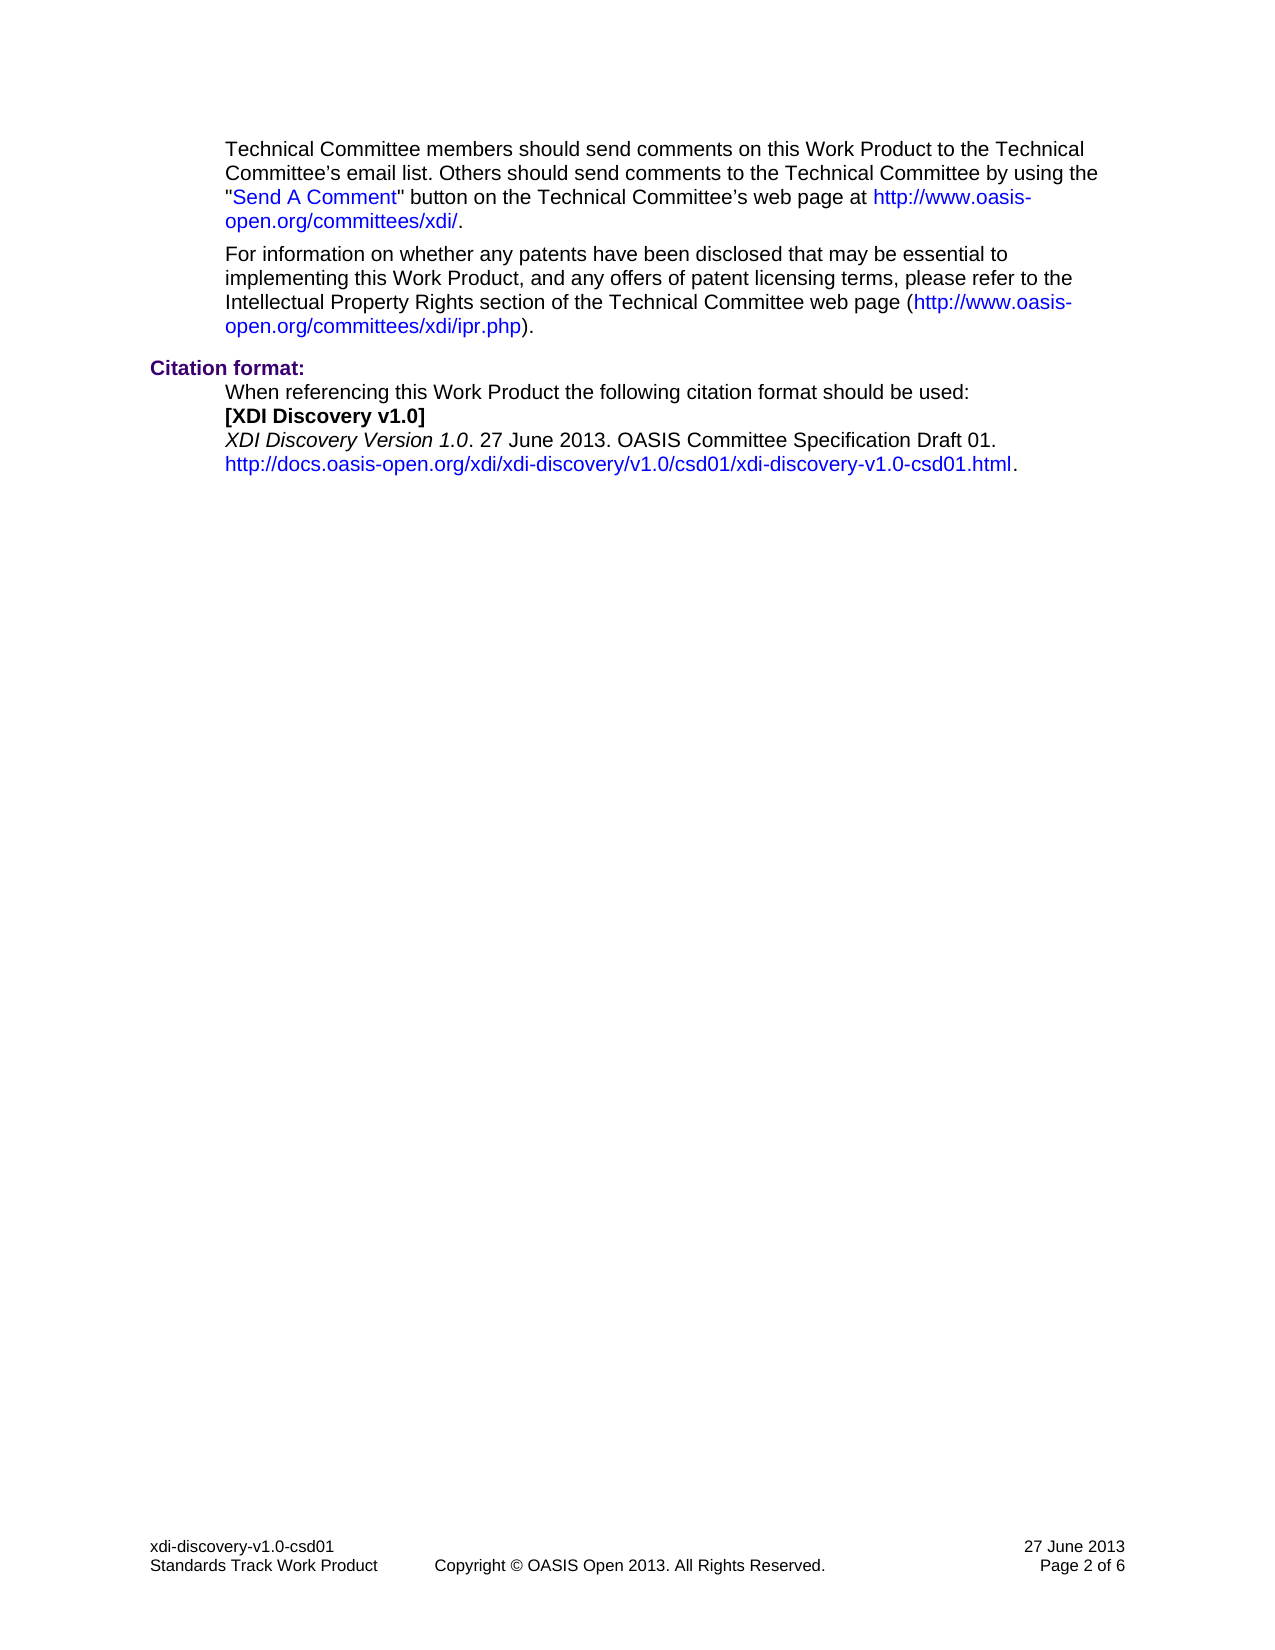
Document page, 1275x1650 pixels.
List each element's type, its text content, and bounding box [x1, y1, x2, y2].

text For information on whether any patents have been disclosed that may be essential to implementing this Work Product, and any offers of patent licensing terms, please refer to the Intellectual Property Rights section of the Technical Committee web page (http://www.oasis-open.org/committees/xdi/ipr.php). [225, 242, 1125, 338]
title When referencing this Work Product the following citation format should be used: [225, 380, 1125, 404]
title [XDI Discovery v1.0] [225, 404, 1125, 428]
text Technical Committee members should send comments on this Work Product to the Technical Committee’s email list. Others should send comments to the Technical Committee by using the "Send A Comment" button on the Technical Committee’s web page at http://www.oasis-open.org/committees/xdi/. [225, 137, 1125, 233]
title XDI Discovery Version 1.0. 27 June 2013. OASIS Committee Specification Draft 01. http://docs.oasis-open.org/xdi/xdi-discovery/v1.0/csd01/xdi-discovery-v1.0-csd01.html. [225, 428, 1125, 476]
title Citation format: [150, 356, 1125, 380]
